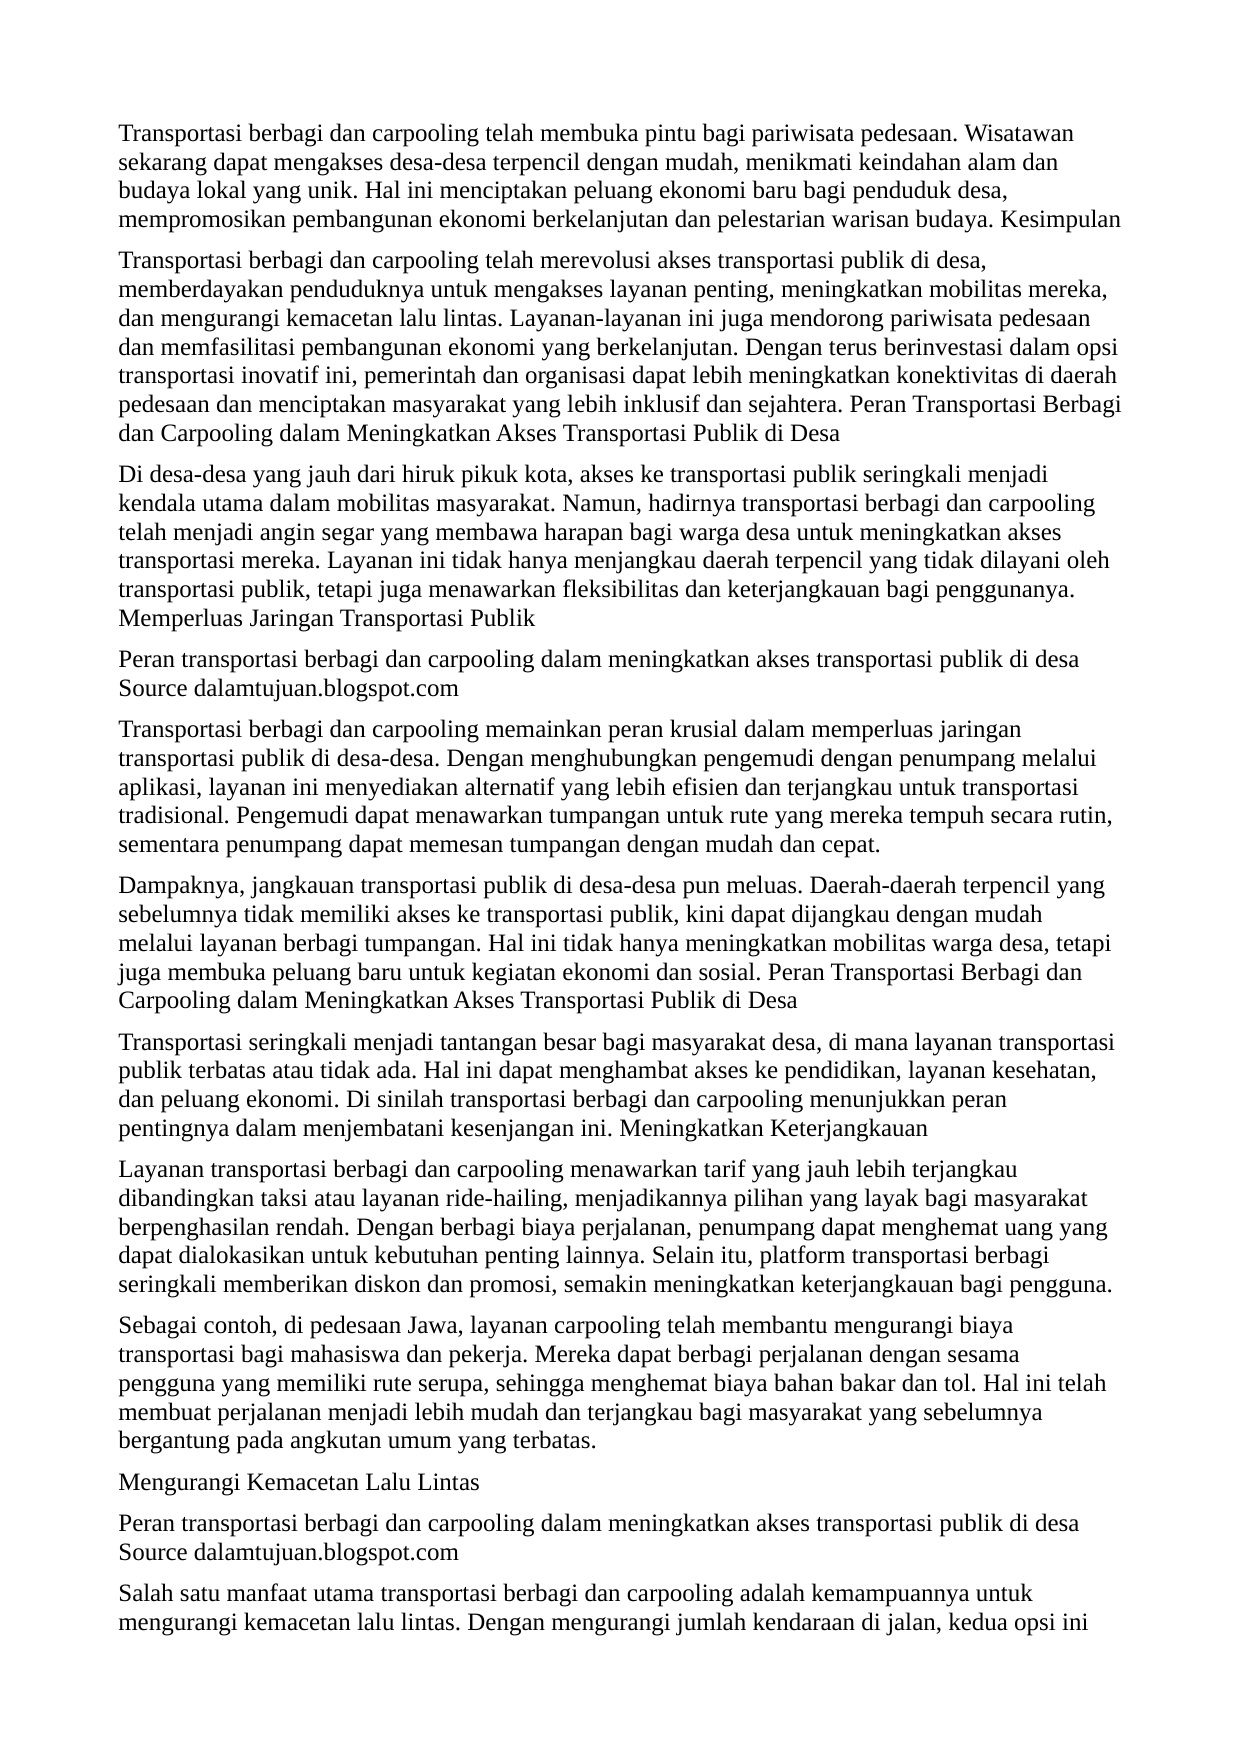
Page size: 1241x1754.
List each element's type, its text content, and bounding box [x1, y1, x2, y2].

text Layanan transportasi berbagi dan carpooling menawarkan tarif yang jauh lebih terjangkau dibandingkan taksi atau layanan ride-hailing, menjadikannya pilihan yang layak bagi masyarakat berpenghasilan rendah. Dengan berbagi biaya perjalanan, penumpang dapat menghemat uang yang dapat dialokasikan untuk kebutuhan penting lainnya. Selain itu, platform transportasi berbagi seringkali memberikan diskon dan promosi, semakin meningkatkan keterjangkauan bagi pengguna. [118, 1154, 1122, 1298]
text Dampaknya, jangkauan transportasi publik di desa-desa pun meluas. Daerah-daerah terpencil yang sebelumnya tidak memiliki akses ke transportasi publik, kini dapat dijangkau dengan mudah melalui layanan berbagi tumpangan. Hal ini tidak hanya meningkatkan mobilitas warga desa, tetapi juga membuka peluang baru untuk kegiatan ekonomi dan sosial. Peran Transportasi Berbagi dan Carpooling dalam Meningkatkan Akses Transportasi Publik di Desa [118, 871, 1122, 1014]
text Salah satu manfaat utama transportasi berbagi dan carpooling adalah kemampuannya untuk mengurangi kemacetan lalu lintas. Dengan mengurangi jumlah kendaraan di jalan, kedua opsi ini [118, 1578, 1122, 1636]
text Transportasi berbagi dan carpooling telah merevolusi akses transportasi publik di desa, memberdayakan penduduknya untuk mengakses layanan penting, meningkatkan mobilitas mereka, dan mengurangi kemacetan lalu lintas. Layanan-layanan ini juga mendorong pariwisata pedesaan dan memfasilitasi pembangunan ekonomi yang berkelanjutan. Dengan terus berinvestasi dalam opsi transportasi inovatif ini, pemerintah dan organisasi dapat lebih meningkatkan konektivitas di daerah pedesaan dan menciptakan masyarakat yang lebih inklusif dan sejahtera. Peran Transportasi Berbagi dan Carpooling dalam Meningkatkan Akses Transportasi Publik di Desa [118, 246, 1122, 447]
text Mengurangi Kemacetan Lalu Lintas [118, 1467, 1122, 1496]
text Peran transportasi berbagi dan carpooling dalam meningkatkan akses transportasi publik di desa Source dalamtujuan.blogspot.com [118, 1508, 1122, 1566]
text Sebagai contoh, di pedesaan Jawa, layanan carpooling telah membantu mengurangi biaya transportasi bagi mahasiswa dan pekerja. Mereka dapat berbagi perjalanan dengan sesama pengguna yang memiliki rute serupa, sehingga menghemat biaya bahan bakar dan tol. Hal ini telah membuat perjalanan menjadi lebih mudah dan terjangkau bagi masyarakat yang sebelumnya bergantung pada angkutan umum yang terbatas. [118, 1311, 1122, 1454]
text Di desa-desa yang jauh dari hiruk pikuk kota, akses ke transportasi publik seringkali menjadi kendala utama dalam mobilitas masyarakat. Namun, hadirnya transportasi berbagi dan carpooling telah menjadi angin segar yang membawa harapan bagi warga desa untuk meningkatkan akses transportasi mereka. Layanan ini tidak hanya menjangkau daerah terpencil yang tidak dilayani oleh transportasi publik, tetapi juga menawarkan fleksibilitas dan keterjangkauan bagi penggunanya. Memperluas Jaringan Transportasi Publik [118, 459, 1122, 632]
text Transportasi seringkali menjadi tantangan besar bagi masyarakat desa, di mana layanan transportasi publik terbatas atau tidak ada. Hal ini dapat menghambat akses ke pendidikan, layanan kesehatan, dan peluang ekonomi. Di sinilah transportasi berbagi dan carpooling menunjukkan peran pentingnya dalam menjembatani kesenjangan ini. Meningkatkan Keterjangkauan [118, 1027, 1122, 1142]
text Transportasi berbagi dan carpooling telah membuka pintu bagi pariwisata pedesaan. Wisatawan sekarang dapat mengakses desa-desa terpencil dengan mudah, menikmati keindahan alam dan budaya lokal yang unik. Hal ini menciptakan peluang ekonomi baru bagi penduduk desa, mempromosikan pembangunan ekonomi berkelanjutan dan pelestarian warisan budaya. Kesimpulan [118, 118, 1122, 233]
text Transportasi berbagi dan carpooling memainkan peran krusial dalam memperluas jaringan transportasi publik di desa-desa. Dengan menghubungkan pengemudi dengan penumpang melalui aplikasi, layanan ini menyediakan alternatif yang lebih efisien dan terjangkau untuk transportasi tradisional. Pengemudi dapat menawarkan tumpangan untuk rute yang mereka tempuh secara rutin, sementara penumpang dapat memesan tumpangan dengan mudah dan cepat. [118, 714, 1122, 858]
text Peran transportasi berbagi dan carpooling dalam meningkatkan akses transportasi publik di desa Source dalamtujuan.blogspot.com [118, 644, 1122, 702]
